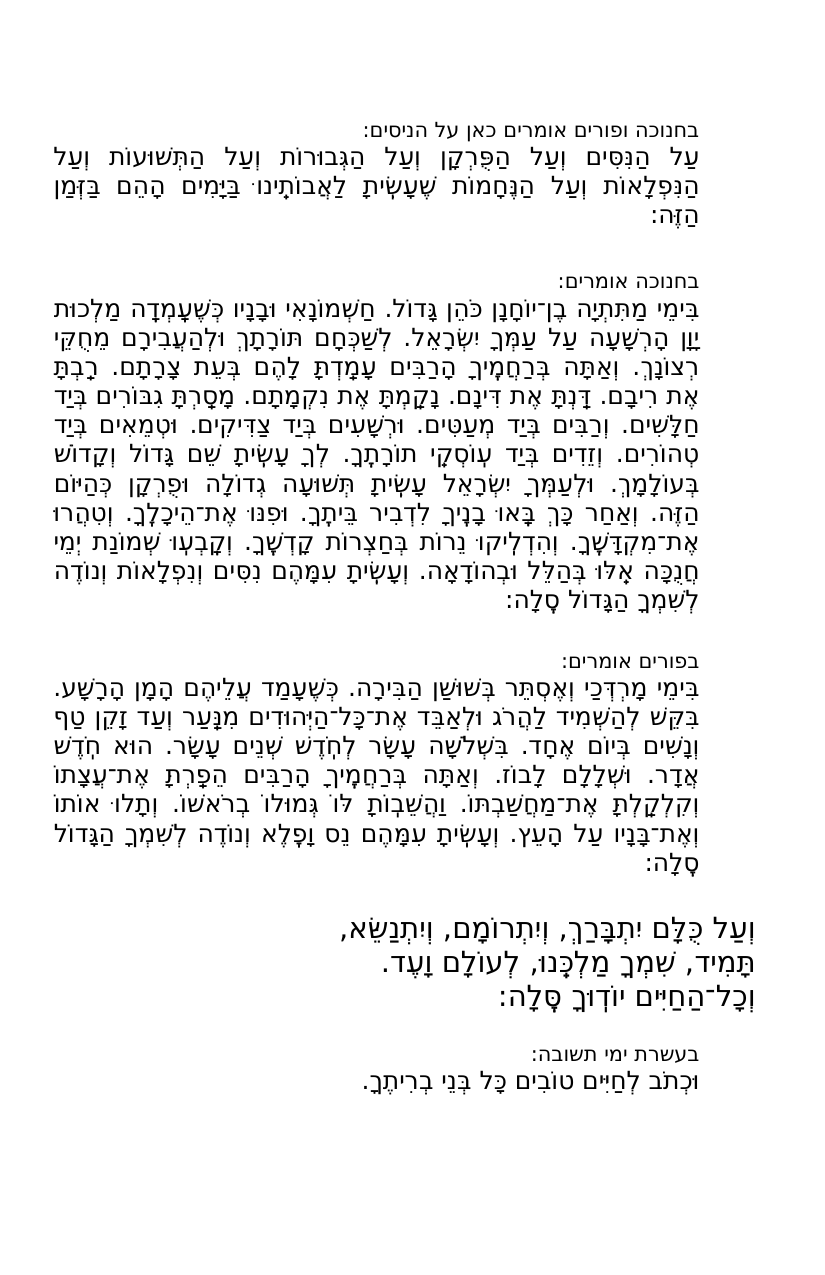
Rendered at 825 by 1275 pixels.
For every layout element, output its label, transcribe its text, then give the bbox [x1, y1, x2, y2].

text בִּימֵי מַתִּתְיָה בֶן־יוֹחָנָן כֹּהֵן גָּדוֹל. חַשְׁמוֹנָאִי וּבָנָיו כְּשֶׁעָֽמְדָֽה מַלְכוּת יָוָן הָרְשָׁעָה עַל עַמְּךָ יִשְׂרָאֵל. לְשַׁכְּחָם תּוֹרָתָךְ וּלְהַעֲבִירָם מֵחֻקֵּי רְצוֹנָךְ. וְאַתָּה בְּרַחֲמֶֽיךָ הָרַבִּים עָמַֽדְתָּ לָהֶם בְּעֵת צָרָתָם. רַֽבְתָּ אֶת רִיבָם. דַּֽנְתָּ אֶת דִּינָם. נָקַֽמְתָּ אֶת נִקְמָתָם. מָסַֽרְתָּ גִבּוֹרִים בְּיַד חַלָּשִׁים. וְרַבִּים בְּיַד מְעַטִּים. וּרְשָׁעִים בְּיַד צַדִּיקִים. וּטְמֵאִים בְּיַד טְהוֹרִים. וְזֵדִים בְּיַד עֽוֹסְקֵֽי תוֹרָתֶֽךָ. לְךָ עָשִֽׂיתָ שֵׁם גָּדוֹל וְקָדוֹשׁ בְּעוֹלָמָךְ. וּלְעַמְּךָ יִשְׂרָאֵל עָשִֽׂיתָ תְּשׁוּעָה גְדוֹלָה וּפֻרְקָן כְּהַיּוֹם הַזֶּה. וְאַחַר כָּךְ בָּֽאוּ בָנֶֽיךָ לִדְבִיר בֵּיתֶֽךָ. וּפִנּוּ אֶת־הֵיכָלֶֽךָ. וְטִהֲרוּ אֶת־מִקְדָּשֶֽׁךָ. וְהִדְלִֽיקוּ נֵרוֹת בְּחַצְרוֹת קָדְשֶֽׁךָ. וְקָֽבְעֽוּ שְׁמוֹנַת יְמֵי חֲנֻכָּה אֵֽלּוּ בְּהַלֵּל וּבְהוֹדָאָה. וְעָשִֽׂיתָ עִמָּהֶם נִסִּים וְנִפְלָאוֹת וְנוֹדֶה לְשִׁמְךָ הַגָּדוֹל סֶֽלָה: [53, 294, 699, 615]
text בִּימֵי מָרְדְּכַי וְאֶסְתֵּר בְּשׁוּשַׁן הַבִּירָה. כְּשֶׁעָמַד עֲלֵיהֶם הָמָן הָרָשָׁע. בִּקֵּשׁ לְהַשְׁמִיד לַהֲרֹג וּלְאַבֵּד אֶת־כָּל־הַיְּהוּדִים מִנַּֽעַר וְעַד זָקֵן טַף וְנָשִׁים בְּיוֹם אֶחָד. בִּשְׁלֹשָׁה עָשָׂר לְחֹֽדֶשׁ שְׁנֵים עָשָׂר. הוּא חֹֽדֶשׁ אֲדָר. וּשְׁלָלָם לָבוֹז. וְאַתָּה בְּרַחֲמֶֽיךָ הָרַבִּים הֵפַֽרְתָּ אֶת־עֲצָתוֹ וְקִלְקַֽלְתָּ אֶת־מַחֲשַׁבְתּוֹ. וַהֲשֵׁבֽוֹתָ לּוֹ גְּמוּלוֹ בְרֹאשׁוֹ. וְתָלוּ אוֹתוֹ וְאֶת־בָּנָיו עַל הָעֵץ. וְעָשִֽׂיתָ עִמָּהֶם נֵס וָפֶֽלֶא וְנוֹדֶה לְשִׁמְךָ הַגָּדוֹל סֶֽלָה: [53, 673, 699, 877]
text תָּמִיד, שִׁמְךָ מַלְכֵּֽנוּ, לְעוֹלָם וָעֶד. [53, 945, 756, 979]
text וְכָל־הַחַיִּים יוֹדֽוּךָ סֶּֽלָה: [53, 979, 756, 1013]
text בעשרת ימי תשובה: [53, 1042, 699, 1066]
text בחנוכה ופורים אומרים כאן על הניסים: [53, 118, 699, 142]
text וְעַל כֻּלָּם יִתְבָּרַךְ, וְיִתְרוֹמָם, וְיִתְנַשֵּׂא, [53, 911, 756, 945]
text בחנוכה אומרים: [53, 269, 699, 294]
text בפורים אומרים: [53, 649, 699, 673]
text וּכְתֹב לְחַיִּים טוֹבִים כָּל בְּנֵי בְרִיתֶךָ. [53, 1066, 699, 1095]
text עַל הַנִּסִּים וְעַל הַפֻּרְקָן וְעַל הַגְּבוּרוֹת וְעַל הַתְּשׁוּעוֹת וְעַל הַנִּפְלָאוֹת וְעַל הַנֶּחָמוֹת שֶׁעָשִֽׂיתָ לַאֲבוֹתֵֽינוּ בַּיָּמִים הָהֵם בַּזְּמַן הַזֶּה: [53, 142, 699, 230]
